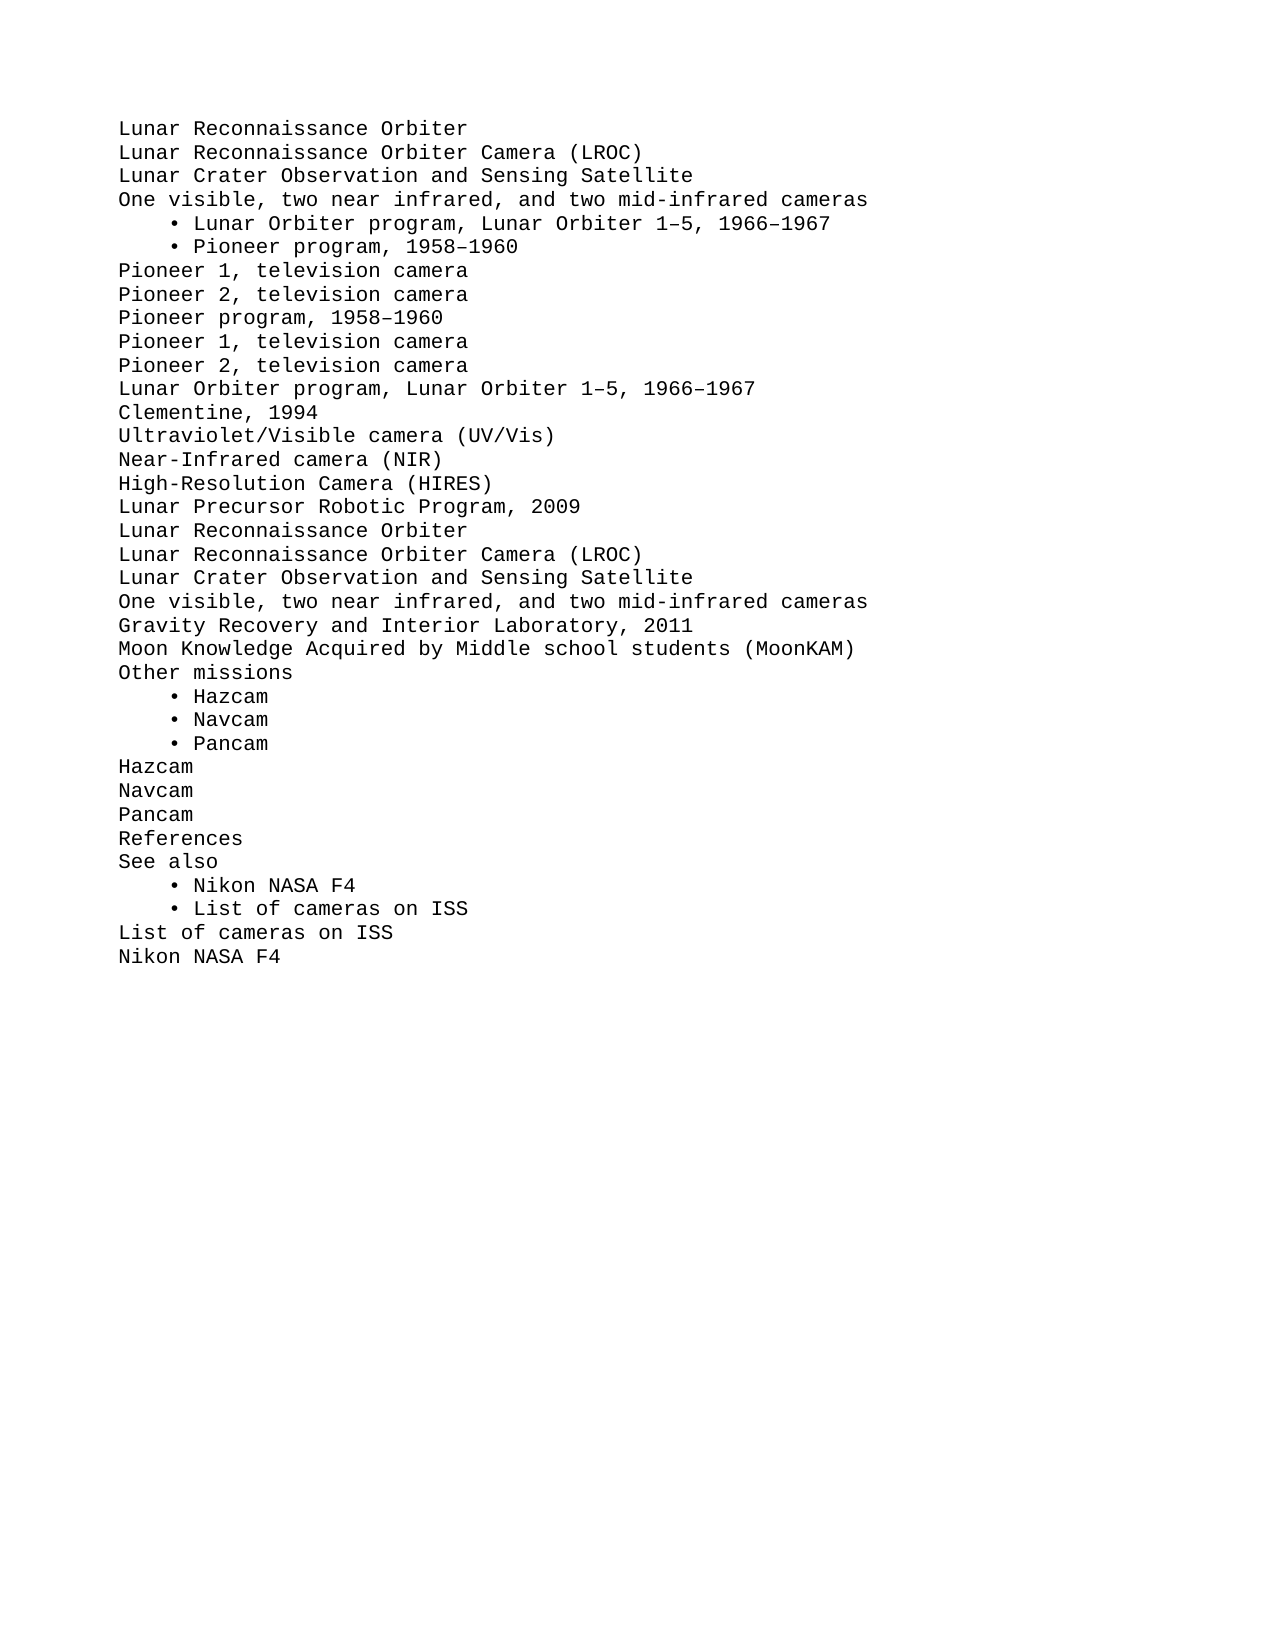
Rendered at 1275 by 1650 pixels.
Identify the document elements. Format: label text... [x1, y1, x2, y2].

text • List of cameras on ISS [118, 898, 1157, 922]
text Ultraviolet/Visible camera (UV/Vis) [118, 426, 1157, 449]
text Lunar Orbiter program, Lunar Orbiter 1–5, 1966–1967 [118, 378, 1157, 402]
text One visible, two near infrared, and two mid-infrared cameras [118, 591, 1157, 615]
text Pioneer 1, television camera [118, 260, 1157, 284]
text High-Resolution Camera (HIRES) [118, 473, 1157, 496]
text References [118, 827, 1157, 851]
text Other missions [118, 662, 1157, 686]
text Pioneer 1, television camera [118, 331, 1157, 354]
text Pioneer 2, television camera [118, 354, 1157, 378]
text Nikon NASA F4 [118, 946, 1157, 969]
text Pioneer 2, television camera [118, 284, 1157, 307]
text • Hazcam [118, 686, 1157, 709]
text Near-Infrared camera (NIR) [118, 449, 1157, 473]
text List of cameras on ISS [118, 922, 1157, 946]
text Navcam [118, 780, 1157, 804]
text Lunar Reconnaissance Orbiter [118, 118, 1157, 142]
text • Nikon NASA F4 [118, 875, 1157, 898]
text Pancam [118, 804, 1157, 827]
text • Lunar Orbiter program, Lunar Orbiter 1–5, 1966–1967 [118, 213, 1157, 236]
text Lunar Reconnaissance Orbiter Camera (LROC) [118, 142, 1157, 165]
text • Pancam [118, 733, 1157, 757]
text Gravity Recovery and Interior Laboratory, 2011 [118, 615, 1157, 638]
text See also [118, 851, 1157, 875]
text Lunar Crater Observation and Sensing Satellite [118, 165, 1157, 189]
text Lunar Reconnaissance Orbiter Camera (LROC) [118, 544, 1157, 567]
text Pioneer program, 1958–1960 [118, 307, 1157, 331]
text • Pioneer program, 1958–1960 [118, 236, 1157, 260]
text • Navcam [118, 709, 1157, 733]
text Clementine, 1994 [118, 402, 1157, 426]
text Lunar Crater Observation and Sensing Satellite [118, 567, 1157, 591]
text Lunar Reconnaissance Orbiter [118, 520, 1157, 544]
text Lunar Precursor Robotic Program, 2009 [118, 496, 1157, 520]
text One visible, two near infrared, and two mid-infrared cameras [118, 189, 1157, 213]
text Hazcam [118, 757, 1157, 780]
text Moon Knowledge Acquired by Middle school students (MoonKAM) [118, 638, 1157, 662]
